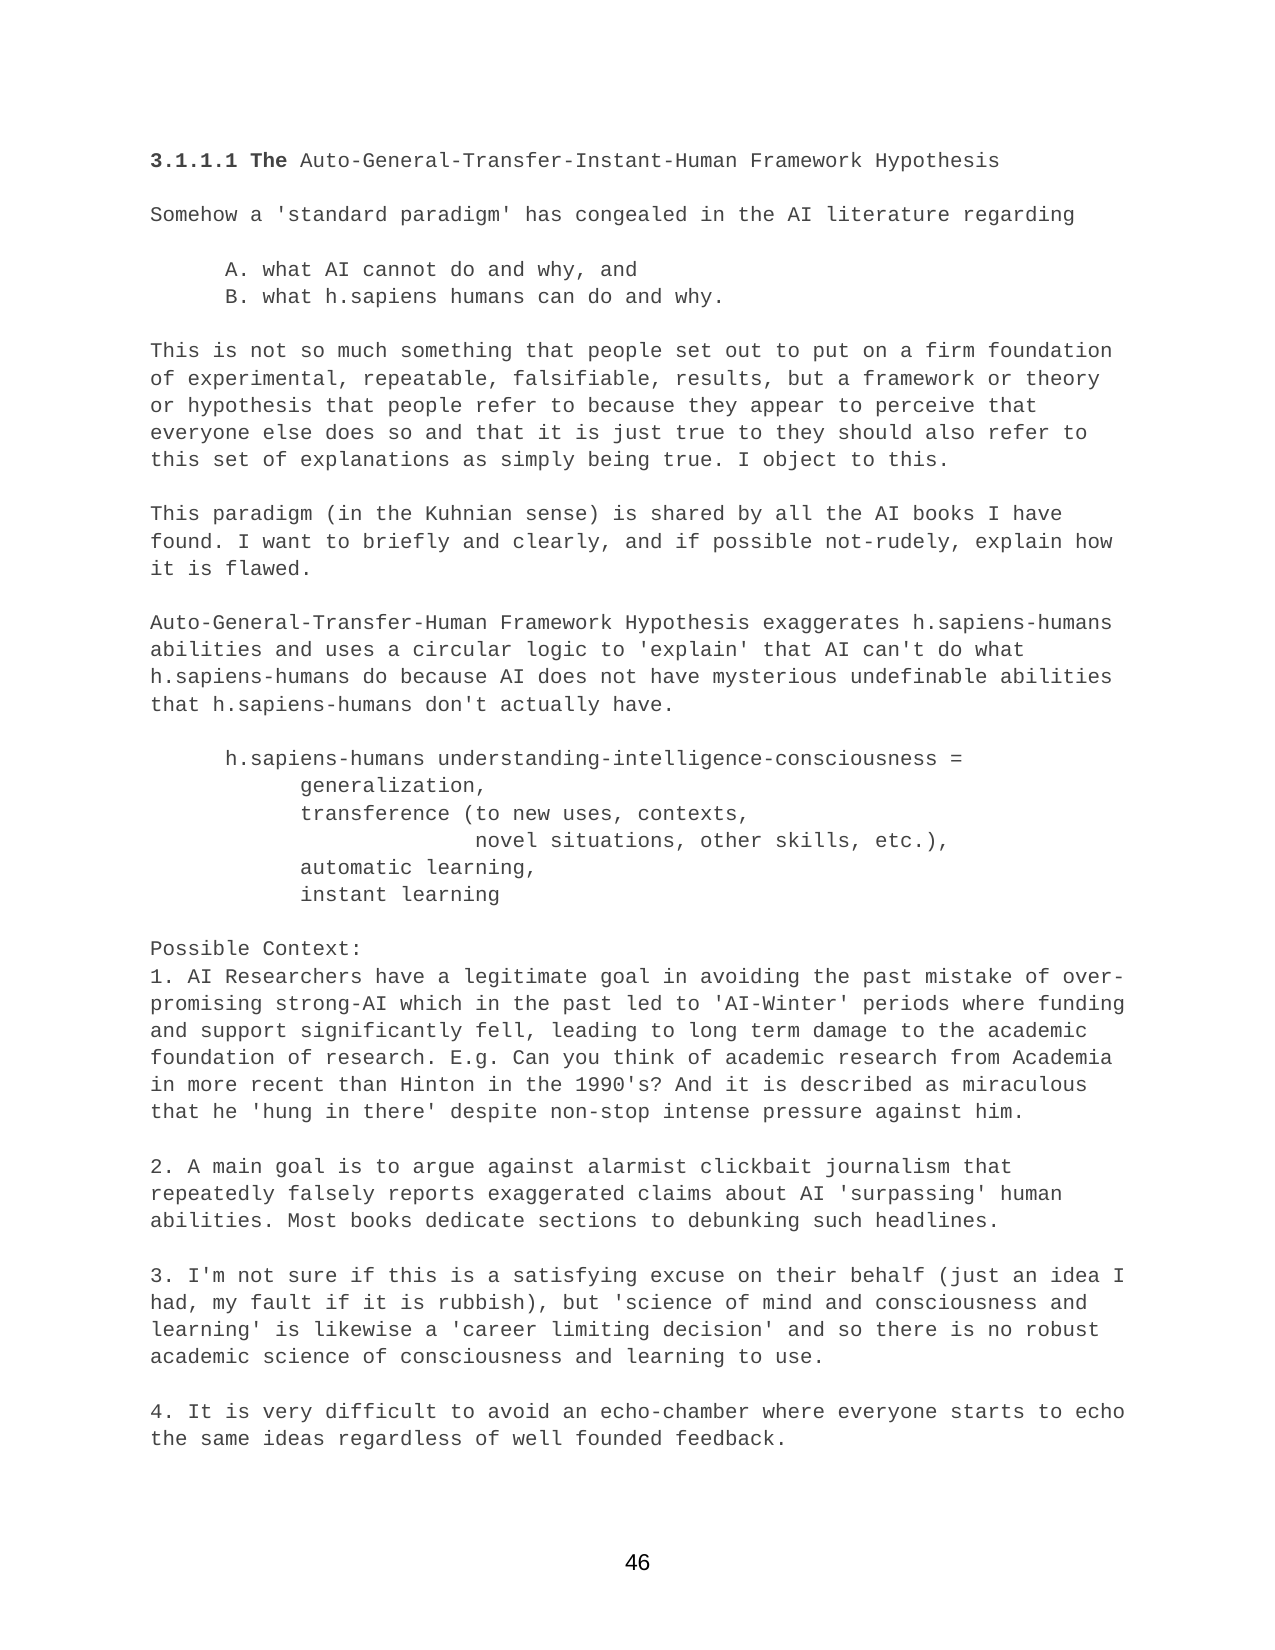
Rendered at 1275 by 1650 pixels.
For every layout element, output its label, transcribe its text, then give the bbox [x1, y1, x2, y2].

text 3.1.1.1 The Auto-General-Transfer-Instant-Human Framework Hypothesis [150, 150, 1125, 174]
text automatic learning, [300, 857, 1125, 881]
text 4. It is very difficult to avoid an echo-chamber where everyone starts to echo the same ideas regardless of well founded feedback. [150, 1401, 1125, 1451]
text Somehow a 'standard paradigm' has congealed in the AI literature regarding [150, 204, 1125, 228]
text This is not so much something that people set out to put on a firm foundation of experimental, repeatable, falsifiable, results, but a framework or theory or hypothesis that people refer to because they appear to perceive that everyone else does so and that it is just true to they should also refer to this set of explanations as simply being true. I object to this. [150, 340, 1125, 473]
text B. what h.sapiens humans can do and why. [225, 286, 1125, 309]
text generalization, [225, 775, 1125, 799]
text instant learning [300, 884, 1125, 908]
text This paradigm (in the Kuhnian sense) is shared by all the AI books I have found. I want to briefly and clearly, and if possible not-rudely, explain how it is flawed. [150, 503, 1125, 581]
text 2. A main goal is to argue against alarmist clickbait journalism that repeatedly falsely reports exaggerated claims about AI 'surpassing' human abilities. Most books dedicate sections to debunking such headlines. [150, 1156, 1125, 1234]
text A. what AI cannot do and why, and [225, 259, 1125, 282]
text novel situations, other skills, etc.), [375, 830, 1125, 853]
text h.sapiens-humans understanding-intelligence-consciousness = [225, 748, 1125, 772]
text transference (to new uses, contexts, [225, 802, 1125, 826]
text 1. AI Researchers have a legitimate goal in avoiding the past mistake of over-promising strong-AI which in the past led to 'AI-Winter' periods where funding and support significantly fell, leading to long term damage to the academic foundation of research. E.g. Can you think of academic research from Academia in more recent than Hinton in the 1990's? And it is described as miraculous that he 'hung in there' despite non-stop intense pressure against him. [150, 966, 1125, 1125]
text Possible Context: [150, 938, 1125, 962]
text 3. I'm not sure if this is a satisfying excuse on their behalf (just an idea I had, my fault if it is rubbish), but 'science of mind and consciousness and learning' is likewise a 'career limiting decision' and so there is no robust academic science of consciousness and learning to use. [150, 1265, 1125, 1370]
text Auto-General-Transfer-Human Framework Hypothesis exaggerates h.sapiens-humans abilities and uses a circular logic to 'explain' that AI can't do what h.sapiens-humans do because AI does not have mysterious undefinable abilities that h.sapiens-humans don't actually have. [150, 612, 1125, 717]
